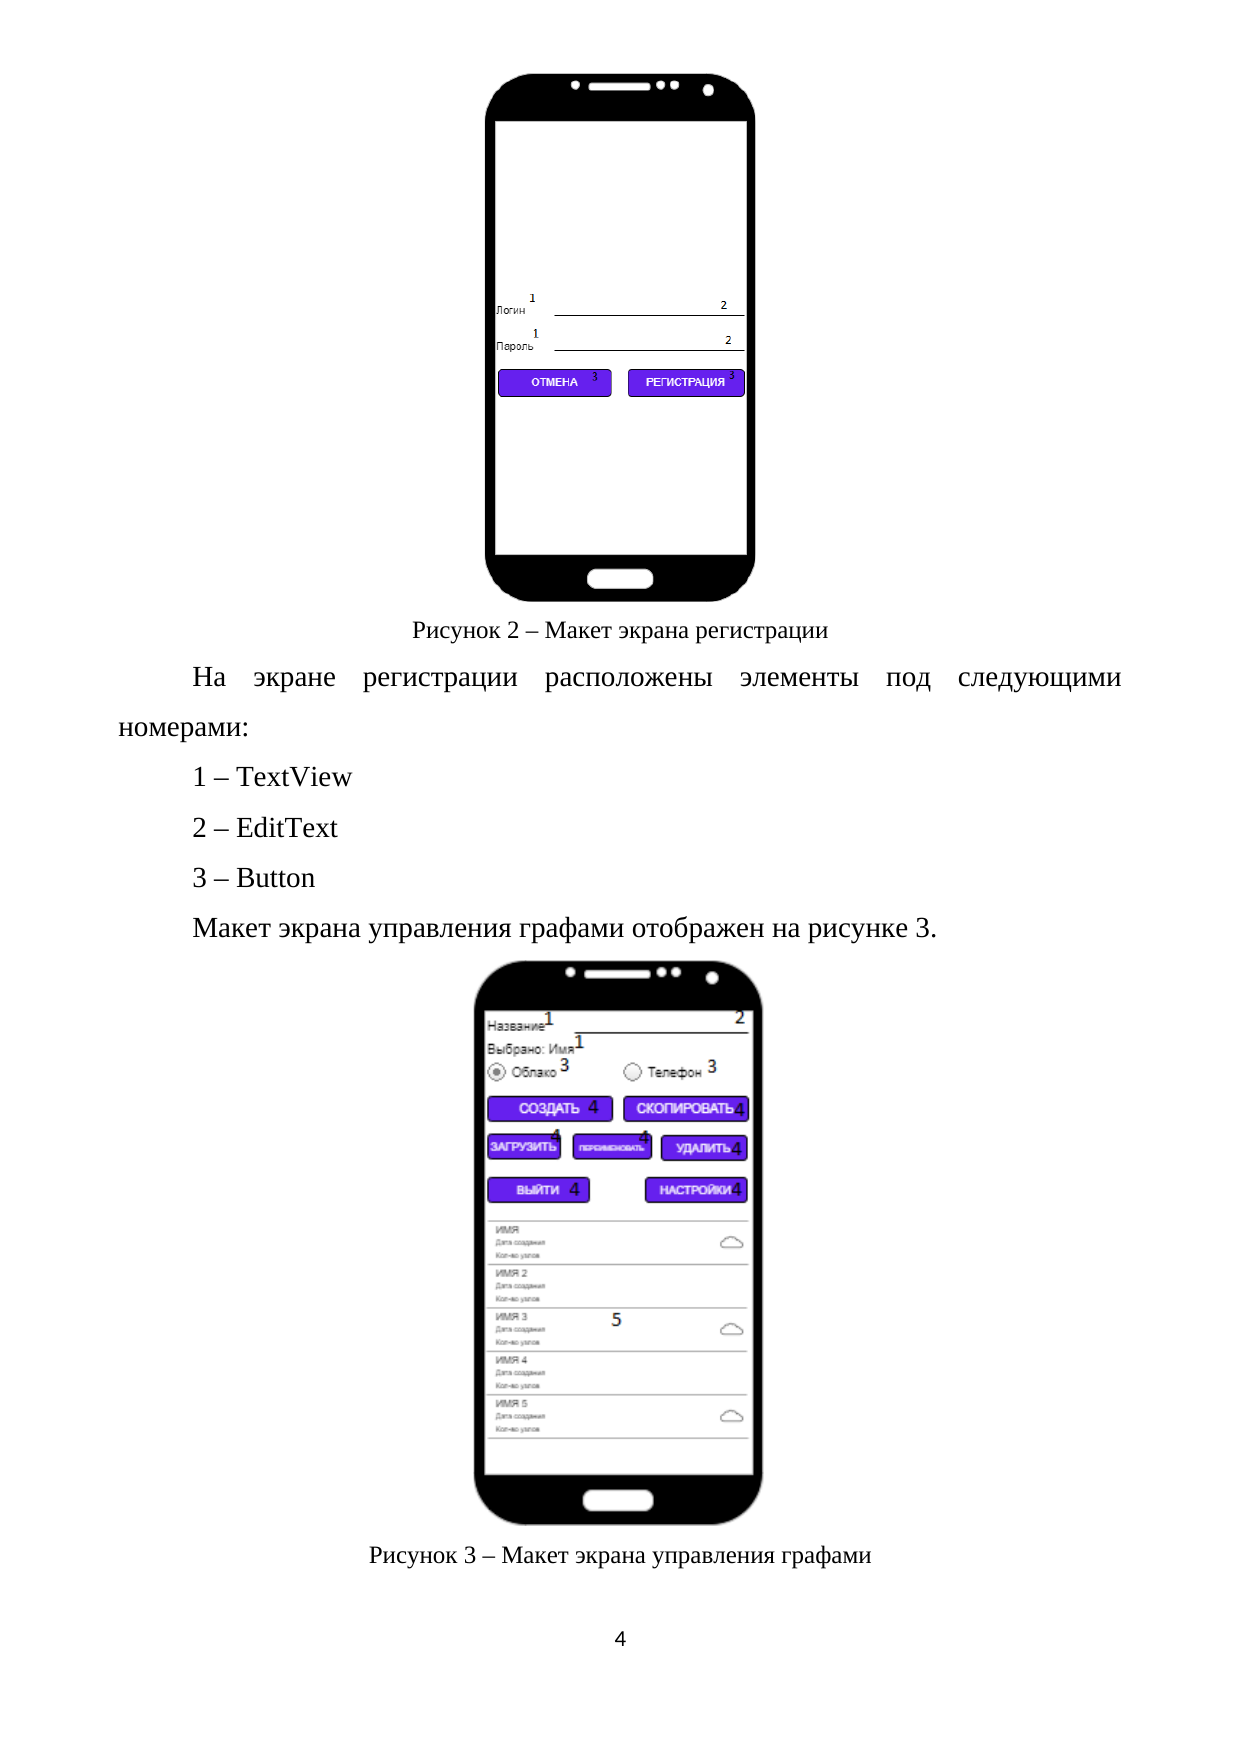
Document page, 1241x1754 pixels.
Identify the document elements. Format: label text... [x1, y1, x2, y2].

text 2 – EditText [118, 810, 1122, 843]
text Рисунок 2 – Макет экрана регистрации [118, 616, 1122, 644]
text Рисунок 3 – Макет экрана управления графами [118, 1540, 1122, 1569]
text Макет экрана управления графами отображен на рисунке 3. [118, 910, 1122, 944]
text 3 – Button [118, 860, 1122, 893]
text На экране регистрации расположены элементы под следующими номерами: [118, 659, 1122, 743]
text 1 – TextView [118, 759, 1122, 793]
